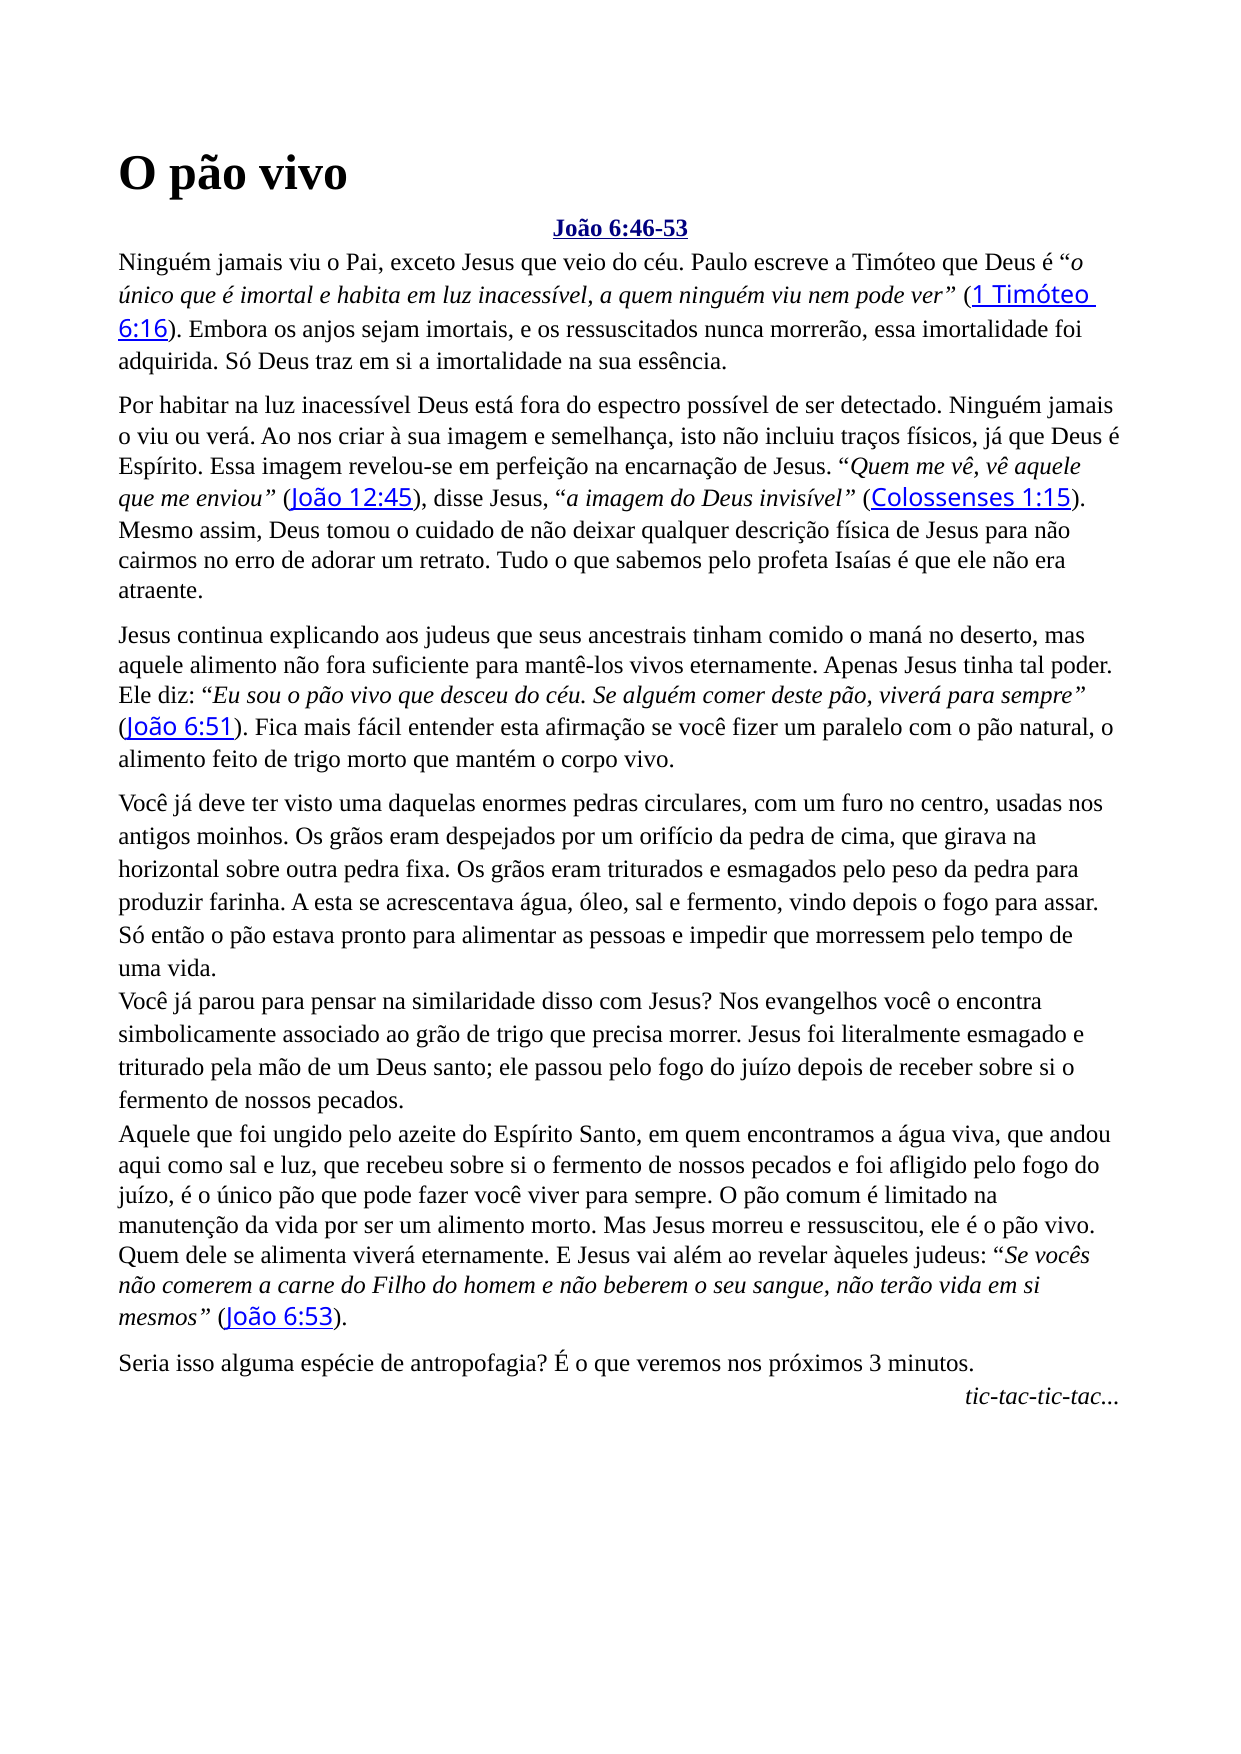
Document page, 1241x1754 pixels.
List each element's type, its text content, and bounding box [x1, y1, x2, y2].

text tic-tac-tic-tac... [118, 1381, 1122, 1409]
text Ninguém jamais viu o Pai, exceto Jesus que veio do céu. Paulo escreve a Timóteo que Deus é “o único que é imortal e habita em luz inacessível, a quem ninguém viu nem pode ver” (1 Timóteo 6:16). Embora os anjos sejam imortais, e os ressuscitados nunca morrerão, essa imortalidade foi adquirida. Só Deus traz em si a imortalidade na sua essência. [118, 246, 1122, 374]
subtitle O pão vivo [118, 143, 1122, 201]
text Por habitar na luz inacessível Deus está fora do espectro possível de ser detectado. Ninguém jamais o viu ou verá. Ao nos criar à sua imagem e semelhança, isto não incluiu traços físicos, já que Deus é Espírito. Essa imagem revelou-se em perfeição na encarnação de Jesus. “Quem me vê, vê aquele que me enviou” (João 12:45), disse Jesus, “a imagem do Deus invisível” (Colossenses 1:15). Mesmo assim, Deus tomou o cuidado de não deixar qualquer descrição física de Jesus para não cairmos no erro de adorar um retrato. Tudo o que sabemos pelo profeta Isaías é que ele não era atraente. [118, 389, 1122, 604]
text Você já parou para pensar na similaridade disso com Jesus? Nos evangelhos você o encontra simbolicamente associado ao grão de trigo que precisa morrer. Jesus foi literalmente esmagado e triturado pela mão de um Deus santo; ele passou pelo fogo do juízo depois de receber sobre si o fermento de nossos pecados. [118, 986, 1122, 1114]
text Jesus continua explicando aos judeus que seus ancestrais tinham comido o maná no deserto, mas aquele alimento não fora suficiente para mantê-los vivos eternamente. Apenas Jesus tinha tal poder. Ele diz: “Eu sou o pão vivo que desceu do céu. Se alguém comer deste pão, viverá para sempre” (João 6:51). Fica mais fácil entender esta afirmação se você fizer um paralelo com o pão natural, o alimento feito de trigo morto que mantém o corpo vivo. [118, 619, 1122, 773]
text Aquele que foi ungido pelo azeite do Espírito Santo, em quem encontramos a água viva, que andou aqui como sal e luz, que recebeu sobre si o fermento de nossos pecados e foi afligido pelo fogo do juízo, é o único pão que pode fazer você viver para sempre. O pão comum é limitado na manutenção da vida por ser um alimento morto. Mas Jesus morreu e ressuscitou, ele é o pão vivo. Quem dele se alimenta viverá eternamente. E Jesus vai além ao revelar àqueles judeus: “Se vocês não comerem a carne do Filho do homem e não beberem o seu sangue, não terão vida em si mesmos” (João 6:53). [118, 1118, 1122, 1333]
text João 6:46-53 [118, 213, 1122, 242]
text Seria isso alguma espécie de antropofagia? É o que veremos nos próximos 3 minutos. [118, 1348, 1122, 1376]
text Você já deve ter visto uma daquelas enormes pedras circulares, com um furo no centro, usadas nos antigos moinhos. Os grãos eram despejados por um orifício da pedra de cima, que girava na horizontal sobre outra pedra fixa. Os grãos eram triturados e esmagados pelo peso da pedra para produzir farinha. A esta se acrescentava água, óleo, sal e fermento, vindo depois o fogo para assar. Só então o pão estava pronto para alimentar as pessoas e impedir que morressem pelo tempo de uma vida. [118, 788, 1122, 982]
